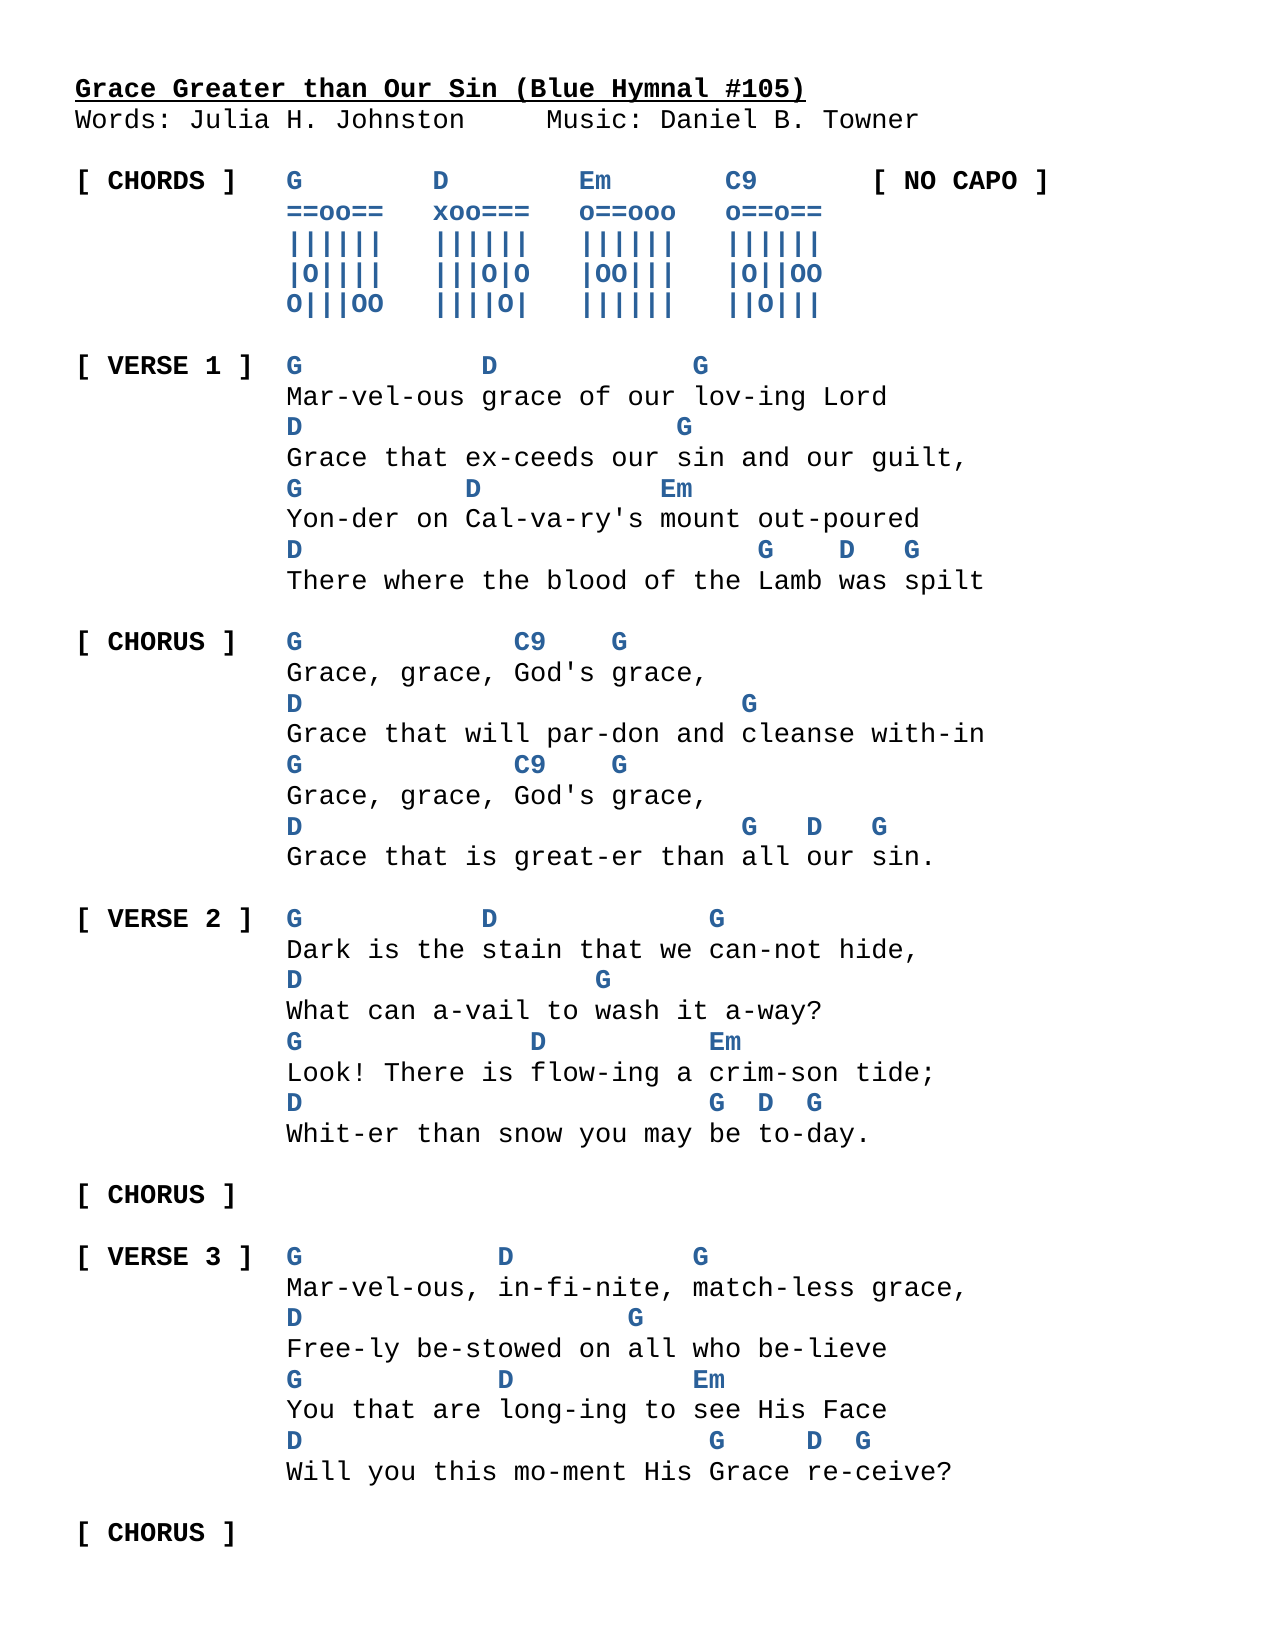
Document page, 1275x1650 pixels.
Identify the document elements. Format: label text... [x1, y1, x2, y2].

text [ VERSE 2 ] G D G [75, 905, 1200, 935]
text G C9 G [75, 751, 1200, 782]
text [ CHORUS ] [75, 1181, 1200, 1212]
text Whit-er than snow you may be to-day. [75, 1120, 1200, 1151]
text D G [75, 689, 1200, 720]
text There where the blood of the Lamb was spilt [75, 567, 1200, 597]
text ==oo== xoo=== o==ooo o==o== [75, 198, 1200, 229]
text What can a-vail to wash it a-way? [75, 997, 1200, 1028]
text D G [75, 413, 1200, 444]
text G D Em [75, 474, 1200, 505]
text Yon-der on Cal-va-ry's mount out-poured [75, 505, 1200, 536]
text [ CHORUS ] [75, 1519, 1200, 1550]
text |O|||| |||O|O |OO||| |O||OO [75, 259, 1200, 290]
text [ CHORDS ] G D Em C9 [ NO CAPO ] [75, 167, 1200, 198]
text D G D G [75, 812, 1200, 843]
text Look! There is flow-ing a crim-son tide; [75, 1058, 1200, 1089]
text Grace, grace, God's grace, [75, 782, 1200, 812]
text D G [75, 1304, 1200, 1335]
text [ VERSE 1 ] G D G [75, 352, 1200, 382]
text Words: Julia H. Johnston Music: Daniel B. Towner [75, 106, 1200, 136]
text |||||| |||||| |||||| |||||| [75, 229, 1200, 259]
text [ VERSE 3 ] G D G [75, 1243, 1200, 1273]
text You that are long-ing to see His Face [75, 1396, 1200, 1427]
text O|||OO ||||O| |||||| ||O||| [75, 290, 1200, 321]
text Mar-vel-ous grace of our lov-ing Lord [75, 382, 1200, 413]
text D G D G [75, 536, 1200, 567]
text D G D G [75, 1427, 1200, 1458]
text D G [75, 966, 1200, 997]
text Free-ly be-stowed on all who be-lieve [75, 1335, 1200, 1366]
text Will you this mo-ment His Grace re-ceive? [75, 1458, 1200, 1488]
text Grace, grace, God's grace, [75, 659, 1200, 689]
text Grace that ex-ceeds our sin and our guilt, [75, 444, 1200, 474]
text G D Em [75, 1028, 1200, 1058]
text D G D G [75, 1089, 1200, 1120]
text Grace that will par-don and cleanse with-in [75, 720, 1200, 751]
text Grace that is great-er than all our sin. [75, 843, 1200, 874]
text Dark is the stain that we can-not hide, [75, 935, 1200, 966]
text Grace Greater than Our Sin (Blue Hymnal #105) [75, 75, 1200, 106]
text Mar-vel-ous, in-fi-nite, match-less grace, [75, 1273, 1200, 1304]
text G D Em [75, 1366, 1200, 1396]
text [ CHORUS ] G C9 G [75, 628, 1200, 659]
